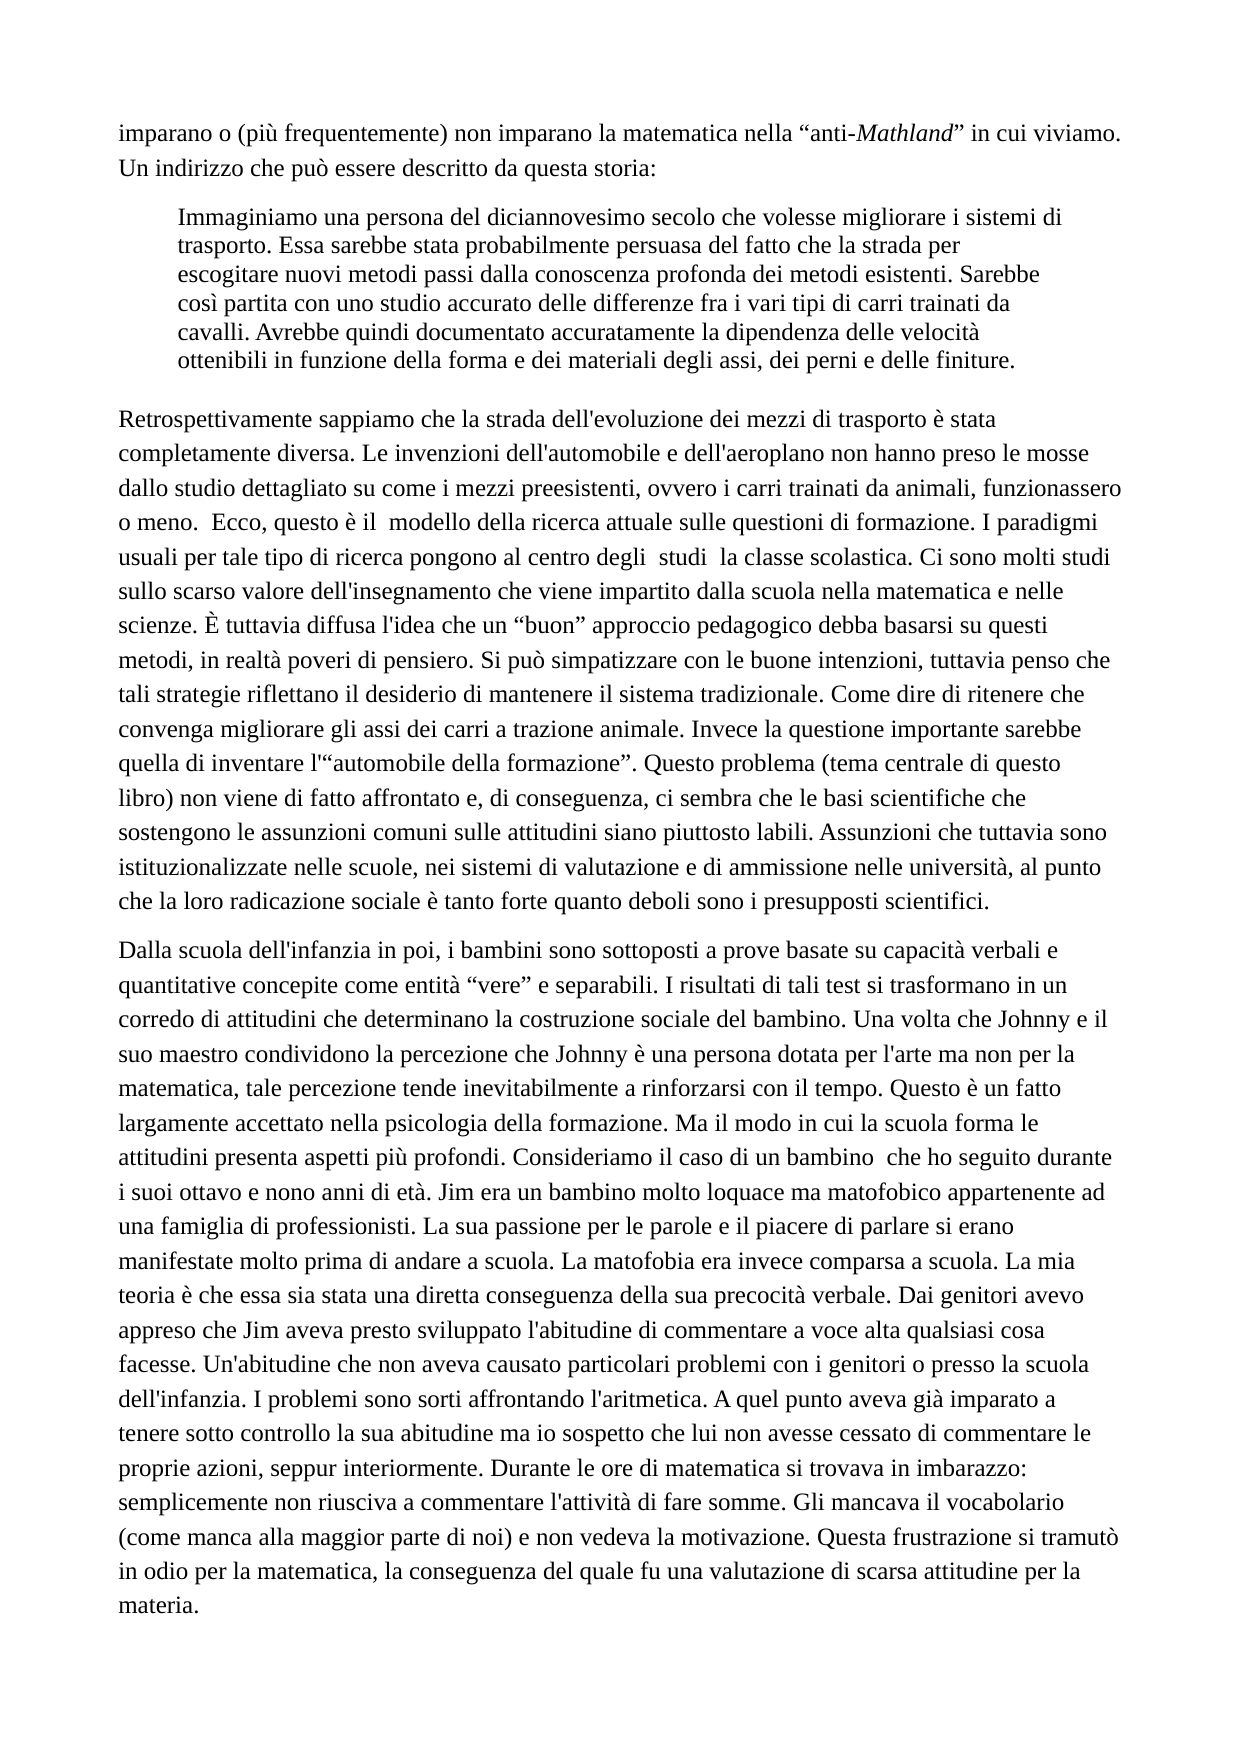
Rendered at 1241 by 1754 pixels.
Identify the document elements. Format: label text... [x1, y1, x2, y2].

text Retrospettivamente sappiamo che la strada dell'evoluzione dei mezzi di trasporto è stata completamente diversa. Le invenzioni dell'automobile e dell'aeroplano non hanno preso le mosse dallo studio dettagliato su come i mezzi preesistenti, ovvero i carri trainati da animali, funzionassero o meno. Ecco, questo è il modello della ricerca attuale sulle questioni di formazione. I paradigmi usuali per tale tipo di ricerca pongono al centro degli studi la classe scolastica. Ci sono molti studi sullo scarso valore dell'insegnamento che viene impartito dalla scuola nella matematica e nelle scienze. È tuttavia diffusa l'idea che un “buon” approccio pedagogico debba basarsi su questi metodi, in realtà poveri di pensiero. Si può simpatizzare con le buone intenzioni, tuttavia penso che tali strategie riflettano il desiderio di mantenere il sistema tradizionale. Come dire di ritenere che convenga migliorare gli assi dei carri a trazione animale. Invece la questione importante sarebbe quella di inventare l'“automobile della formazione”. Questo problema (tema centrale di questo libro) non viene di fatto affrontato e, di conseguenza, ci sembra che le basi scientifiche che sostengono le assunzioni comuni sulle attitudini siano piuttosto labili. Assunzioni che tuttavia sono istituzionalizzate nelle scuole, nei sistemi di valutazione e di ammissione nelle università, al punto che la loro radicazione sociale è tanto forte quanto deboli sono i presupposti scientifici. [118, 404, 1122, 915]
text Dalla scuola dell'infanzia in poi, i bambini sono sottoposti a prove basate su capacità verbali e quantitative concepite come entità “vere” e separabili. I risultati di tali test si trasformano in un corredo di attitudini che determinano la costruzione sociale del bambino. Una volta che Johnny e il suo maestro condividono la percezione che Johnny è una persona dotata per l'arte ma non per la matematica, tale percezione tende inevitabilmente a rinforzarsi con il tempo. Questo è un fatto largamente accettato nella psicologia della formazione. Ma il modo in cui la scuola forma le attitudini presenta aspetti più profondi. Consideriamo il caso di un bambino che ho seguito durante i suoi ottavo e nono anni di età. Jim era un bambino molto loquace ma matofobico appartenente ad una famiglia di professionisti. La sua passione per le parole e il piacere di parlare si erano manifestate molto prima di andare a scuola. La matofobia era invece comparsa a scuola. La mia teoria è che essa sia stata una diretta conseguenza della sua precocità verbale. Dai genitori avevo appreso che Jim aveva presto sviluppato l'abitudine di commentare a voce alta qualsiasi cosa facesse. Un'abitudine che non aveva causato particolari problemi con i genitori o presso la scuola dell'infanzia. I problemi sono sorti affrontando l'aritmetica. A quel punto aveva già imparato a tenere sotto controllo la sua abitudine ma io sospetto che lui non avesse cessato di commentare le proprie azioni, seppur interiormente. Durante le ore di matematica si trovava in imbarazzo: semplicemente non riusciva a commentare l'attività di fare somme. Gli mancava il vocabolario (come manca alla maggior parte di noi) e non vedeva la motivazione. Questa frustrazione si tramutò in odio per la matematica, la conseguenza del quale fu una valutazione di scarsa attitudine per la materia. [118, 935, 1122, 1619]
text Immaginiamo una persona del diciannovesimo secolo che volesse migliorare i sistemi di trasporto. Essa sarebbe stata probabilmente persuasa del fatto che la strada per escogitare nuovi metodi passi dalla conoscenza profonda dei metodi esistenti. Sarebbe così partita con uno studio accurato delle differenze fra i vari tipi di carri trainati da cavalli. Avrebbe quindi documentato accuratamente la dipendenza delle velocità ottenibili in funzione della forma e dei materiali degli assi, dei perni e delle finiture. [177, 202, 1063, 374]
text imparano o (più frequentemente) non imparano la matematica nella “anti-Mathland” in cui viviamo. Un indirizzo che può essere descritto da questa storia: [118, 118, 1122, 181]
